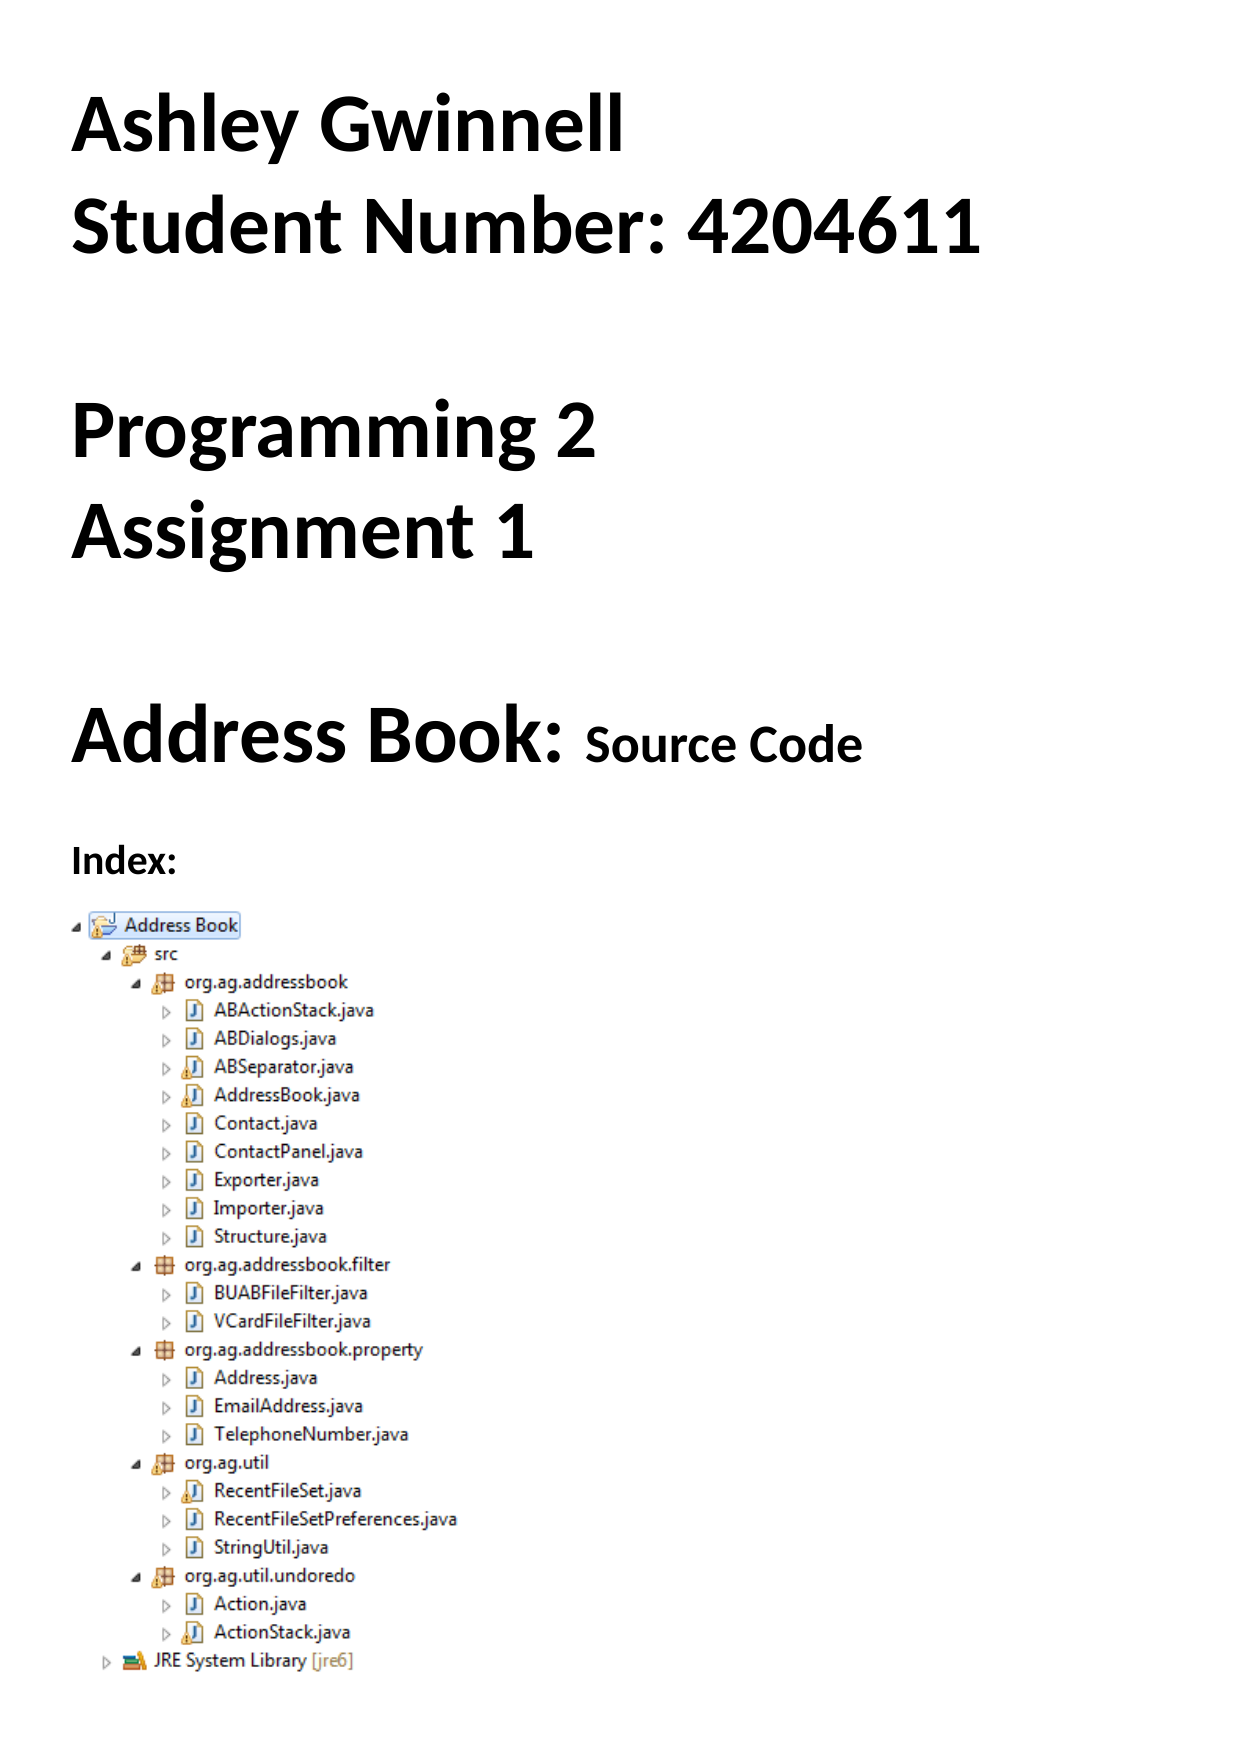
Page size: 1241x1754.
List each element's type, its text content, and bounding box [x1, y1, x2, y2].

text Assignment 1 [71, 478, 1169, 580]
text Student Number: 4204611 [71, 173, 1169, 274]
text Index: [71, 783, 1169, 910]
text Programming 2 [71, 376, 1169, 478]
text Address Book: Source Code [71, 681, 1169, 783]
text Ashley Gwinnell [71, 71, 1169, 173]
